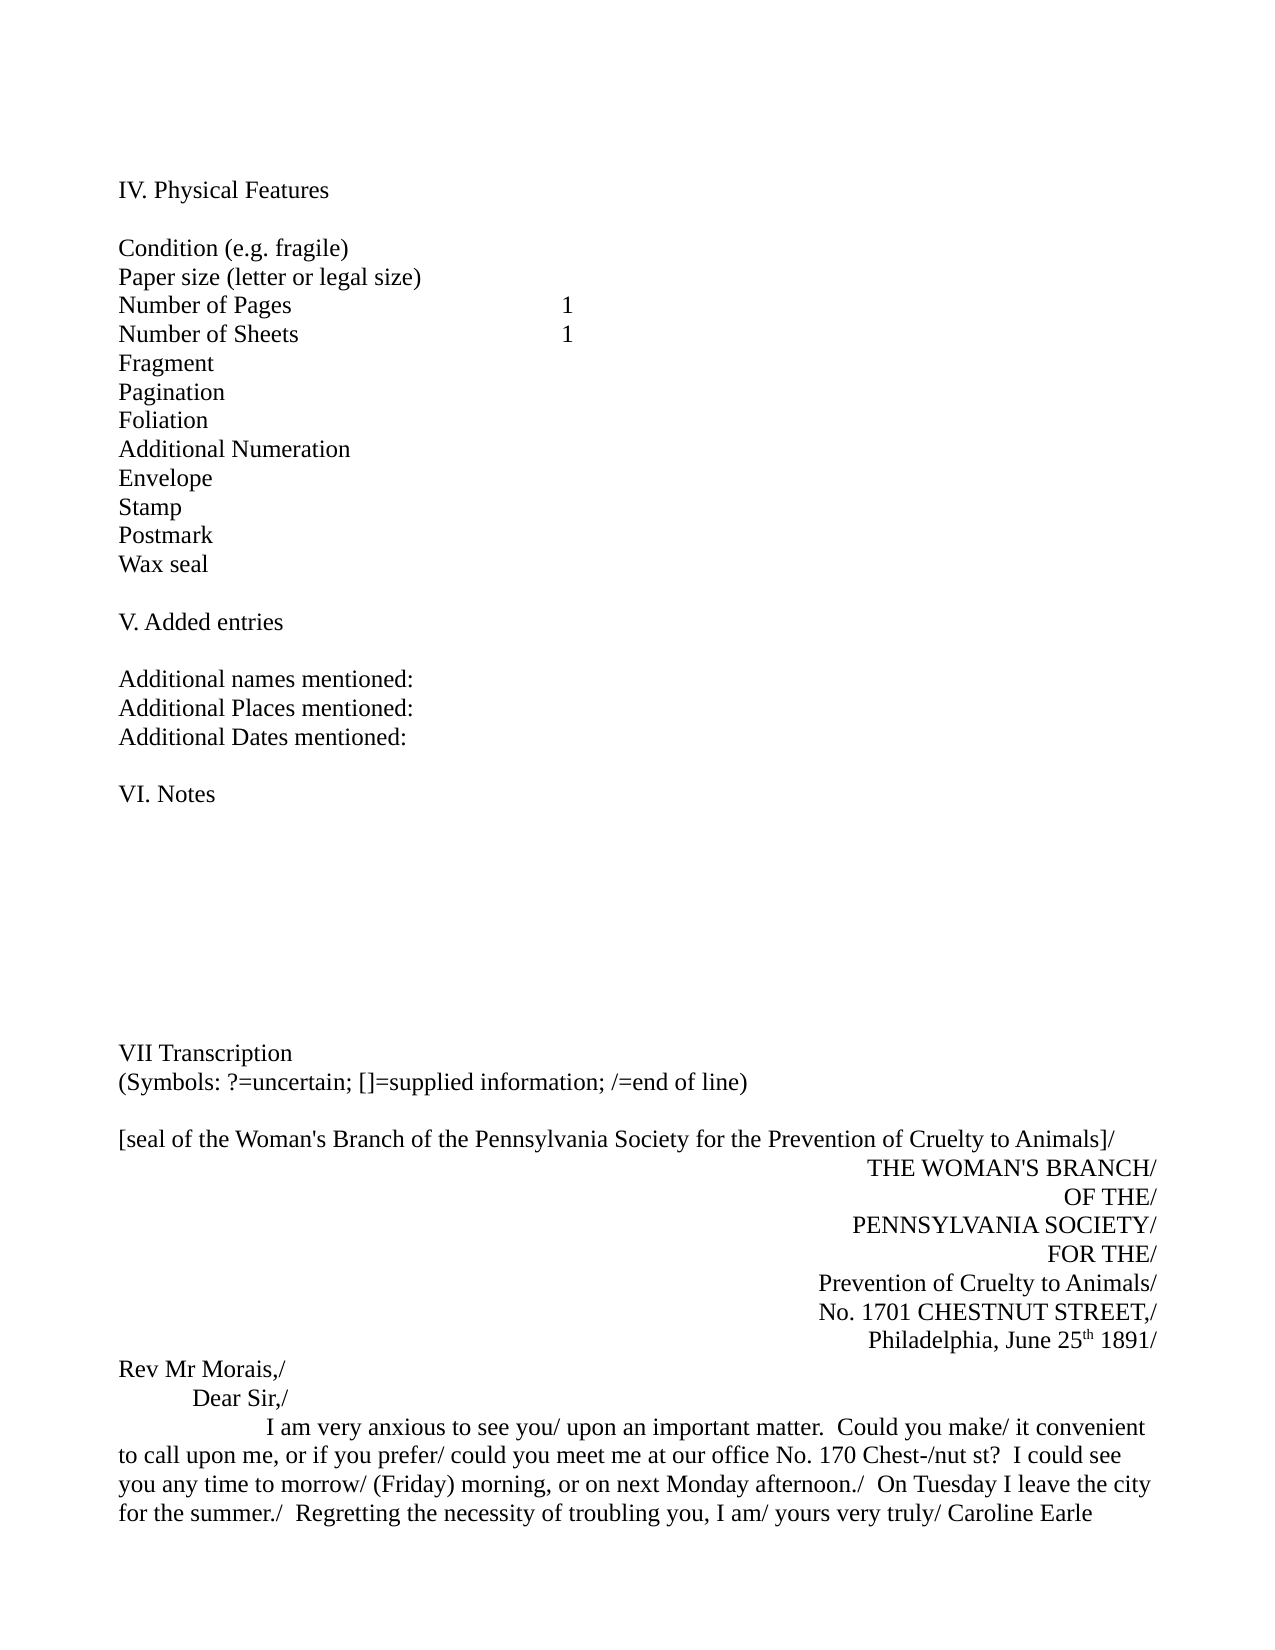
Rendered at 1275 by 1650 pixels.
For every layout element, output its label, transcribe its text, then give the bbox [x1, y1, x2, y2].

text Number of Pages 1 [118, 291, 1157, 319]
text Envelope [118, 463, 1157, 492]
text Postma rk [118, 521, 1157, 549]
text IV. Physical Features [118, 176, 1157, 204]
text PENNSYLVANIA SOCIETY/ [118, 1211, 1157, 1239]
text VI. Notes [118, 779, 1157, 808]
text Number of Sheets 1 [118, 319, 1157, 348]
text Philadelphia, June 25th 1891/ [118, 1326, 1157, 1354]
text Wax seal [118, 549, 1157, 578]
text (Symbols: ?=uncertain; []=supplied information; /=end of line) [118, 1067, 1157, 1096]
text Foliation [118, 406, 1157, 434]
text Condition (e.g. fragile) [118, 233, 1157, 262]
text Pagination [118, 377, 1157, 406]
text THE WOMAN'S BRANCH/ [118, 1153, 1157, 1182]
text Stamp [118, 492, 1157, 521]
text OF THE/ [118, 1182, 1157, 1211]
text [seal of the Woman's Branch of the Pennsylvania Society for the Prevention of Cruelty to Animals]/ [118, 1124, 1157, 1153]
text Additional Places mentioned: [118, 693, 1157, 722]
text FOR THE/ [118, 1239, 1157, 1268]
text VII Transcription [118, 1038, 1157, 1067]
text Additional Numeration [118, 434, 1157, 463]
text V. Added entries [118, 607, 1157, 636]
text Rev Mr Morais,/ [118, 1354, 1157, 1383]
text Paper size (letter or legal size) [118, 262, 1157, 291]
text Additional Dates mentioned: [118, 722, 1157, 751]
text Prevention of Cruelty to Animals/ [118, 1268, 1157, 1297]
text Additional names mentioned: [118, 664, 1157, 693]
text I am very anxious to see you/ upon an important matter. Could you make/ it convenient to call upon me, or if you prefer/ could you meet me at our office No. 170 Chest-/nut st? I could see you any time to morrow/ (Friday) morning, or on next Monday afternoon./ On Tuesday I leave the city for the summer./ Regretting the necessity of troubling you, I am/ yours very truly/ Caroline Earle [118, 1412, 1157, 1527]
text No. 1701 CHESTNUT STREET,/ [118, 1297, 1157, 1326]
text Fragment [118, 348, 1157, 377]
text Dear Sir,/ [118, 1383, 1157, 1412]
